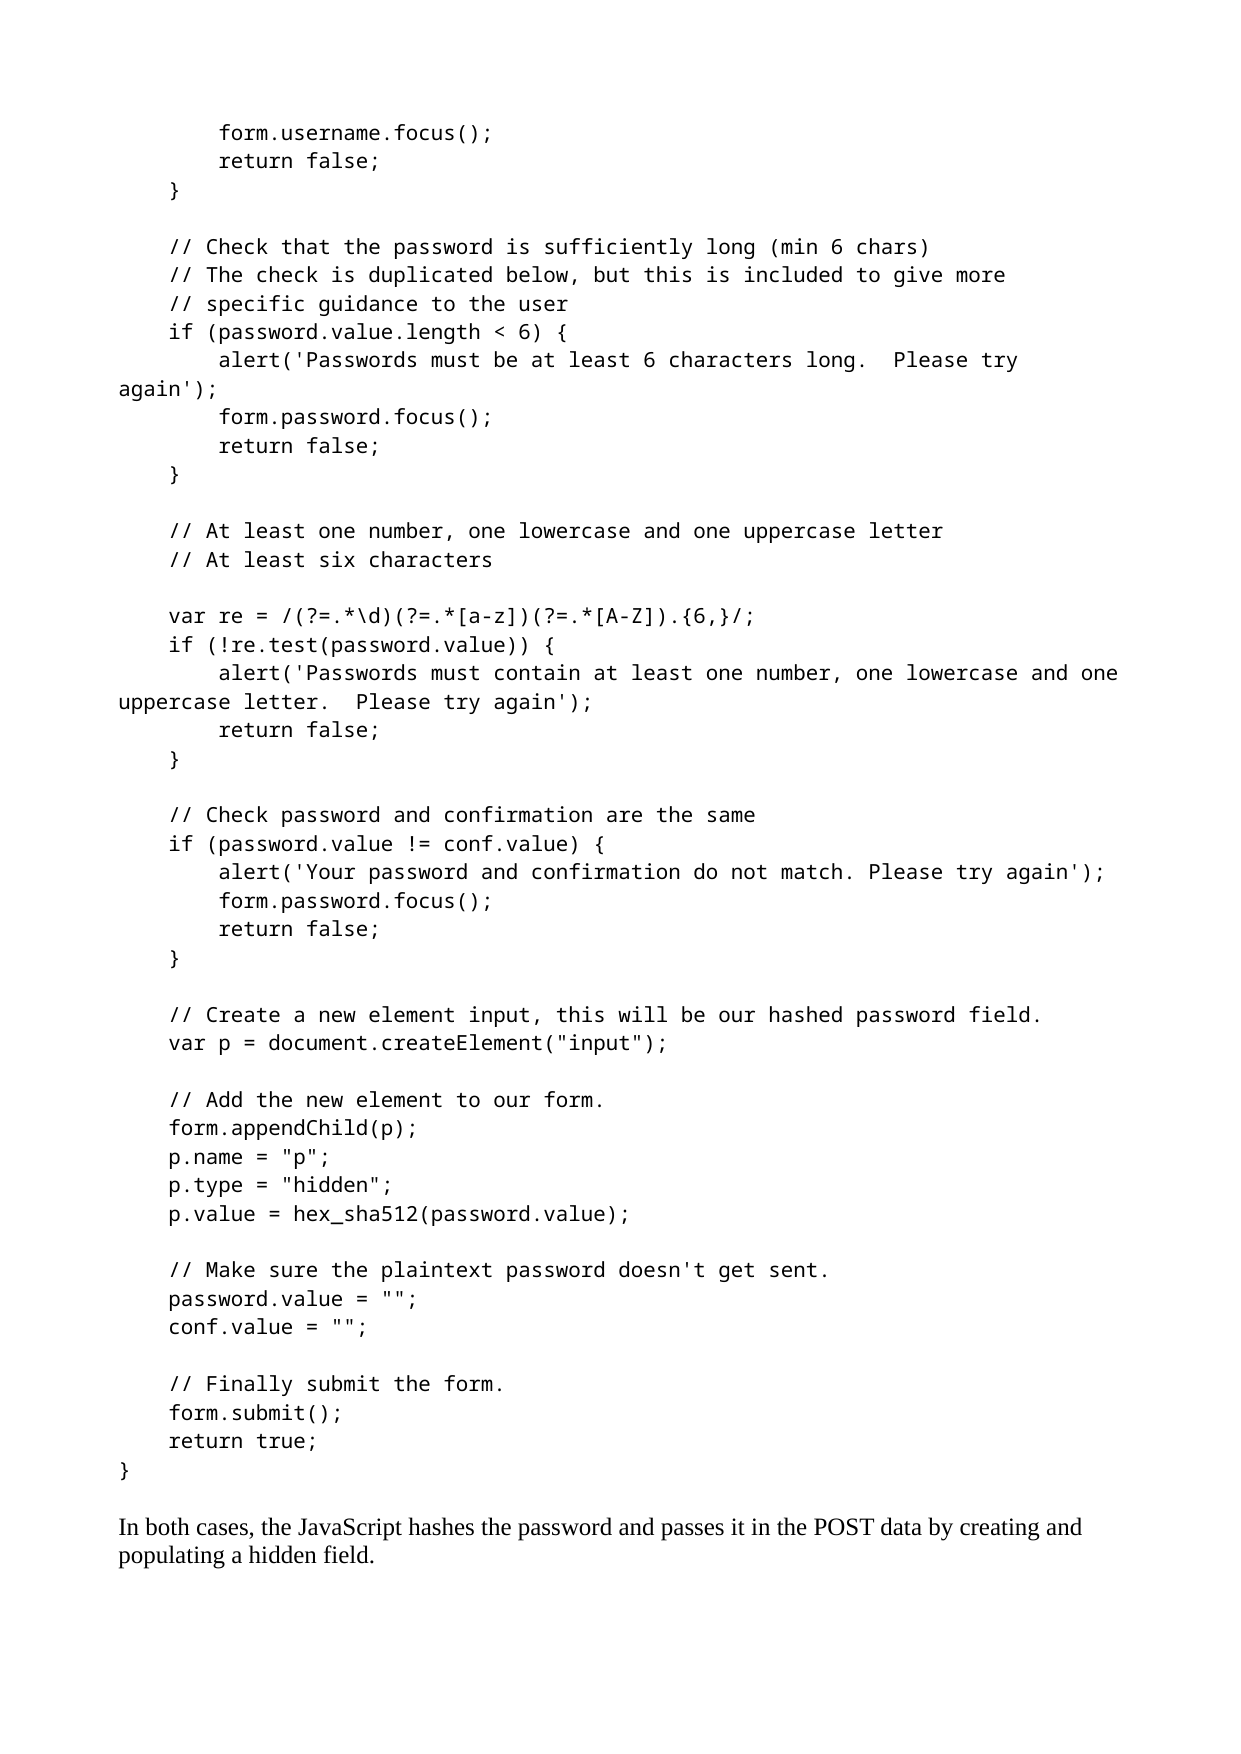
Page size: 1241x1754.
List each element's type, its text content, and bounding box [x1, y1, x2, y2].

text // At least six characters [118, 545, 1122, 573]
text form.password.focus(); [118, 402, 1122, 431]
text p.type = "hidden"; [118, 1170, 1122, 1199]
text alert('Passwords must be at least 6 characters long. Please try again'); [118, 346, 1122, 402]
text return false; [118, 431, 1122, 459]
text // Finally submit the form. [118, 1369, 1122, 1398]
text } [118, 1455, 1122, 1483]
text password.value = ""; [118, 1284, 1122, 1312]
text } [118, 744, 1122, 772]
text var re = /(?=.*\d)(?=.*[a-z])(?=.*[A-Z]).{6,}/; [118, 602, 1122, 630]
text } [118, 459, 1122, 488]
text if (password.value != conf.value) { [118, 829, 1122, 857]
text } [118, 943, 1122, 971]
text var p = document.createElement("input"); [118, 1028, 1122, 1057]
text return false; [118, 715, 1122, 744]
text form.appendChild(p); [118, 1113, 1122, 1142]
text // Add the new element to our form. [118, 1085, 1122, 1113]
text conf.value = ""; [118, 1312, 1122, 1341]
text form.submit(); [118, 1398, 1122, 1426]
text // Make sure the plaintext password doesn't get sent. [118, 1256, 1122, 1284]
text // Check that the password is sufficiently long (min 6 chars) [118, 232, 1122, 260]
text // The check is duplicated below, but this is included to give more [118, 260, 1122, 289]
text } [118, 175, 1122, 203]
text if (password.value.length < 6) { [118, 317, 1122, 346]
text return true; [118, 1426, 1122, 1455]
text // Check password and confirmation are the same [118, 801, 1122, 829]
text return false; [118, 914, 1122, 943]
text form.username.focus(); [118, 118, 1122, 147]
text p.name = "p"; [118, 1142, 1122, 1170]
text In both cases, the JavaScript hashes the password and passes it in the POST data by creating and populating a hidden field. [118, 1512, 1122, 1569]
text alert('Passwords must contain at least one number, one lowercase and one uppercase letter. Please try again'); [118, 658, 1122, 715]
text form.password.focus(); [118, 886, 1122, 914]
text // Create a new element input, this will be our hashed password field. [118, 1000, 1122, 1028]
text alert('Your password and confirmation do not match. Please try again'); [118, 857, 1122, 886]
text // At least one number, one lowercase and one uppercase letter [118, 516, 1122, 545]
text // specific guidance to the user [118, 289, 1122, 317]
text return false; [118, 147, 1122, 175]
text if (!re.test(password.value)) { [118, 630, 1122, 658]
text p.value = hex_sha512(password.value); [118, 1199, 1122, 1227]
